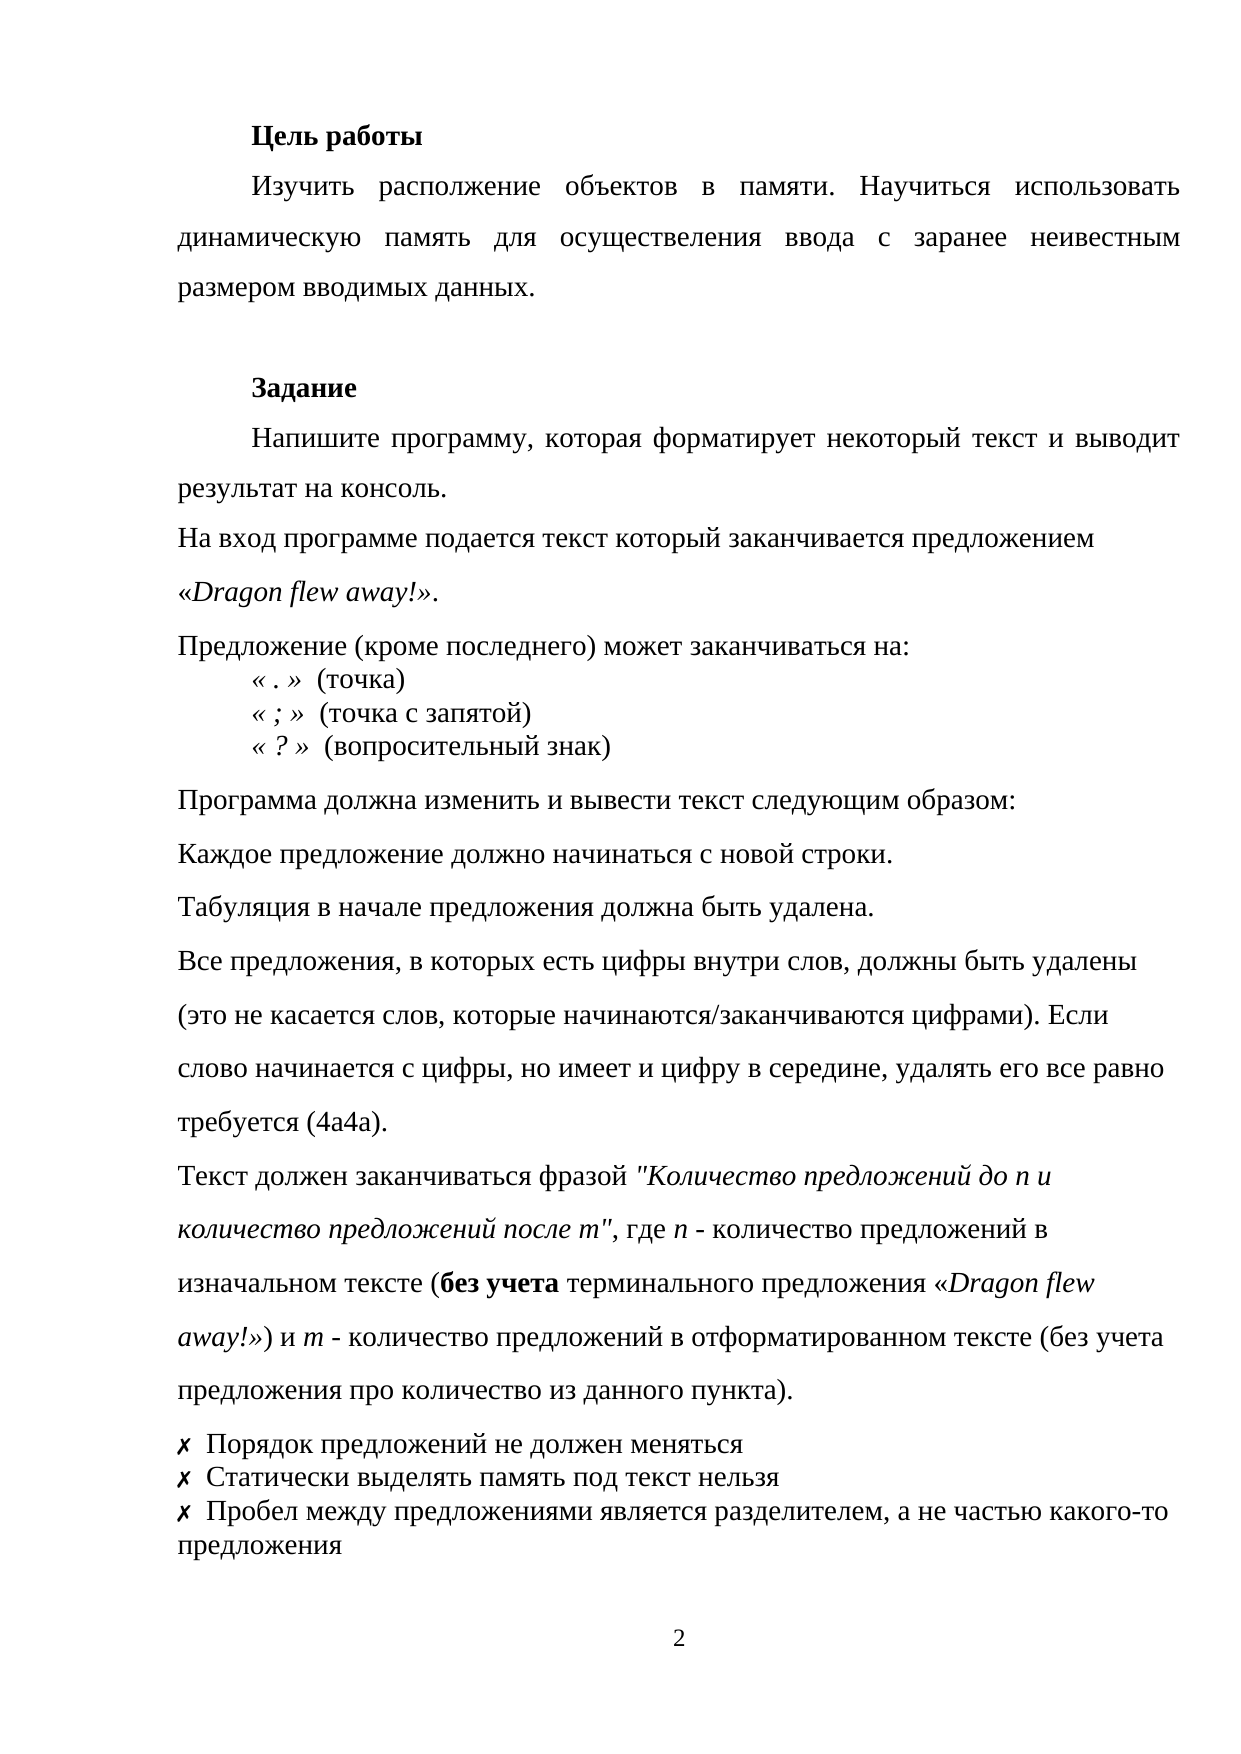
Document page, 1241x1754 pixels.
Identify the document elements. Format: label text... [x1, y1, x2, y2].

text Изучить располжение объектов в памяти. Научиться использовать динамическую память для осуществеления ввода с заранее неивестным размером вводимых данных. [177, 168, 1181, 303]
subtitle « . » (точка) [177, 661, 1181, 695]
subtitle Все предложения, в которых есть цифры внутри слов, должны быть удалены (это не касается слов, которые начинаются/заканчиваются цифрами). Если слово начинается с цифры, но имеет и цифру в середине, удалять его все равно требуется (4a4a). [177, 943, 1181, 1138]
subtitle Предложение (кроме последнего) может заканчиваться на: [177, 628, 1181, 661]
subtitle Статически выделять память под текст нельзя [177, 1459, 1181, 1493]
subtitle Пробел между предложениями является разделителем, а не частью какого-то предложения [177, 1493, 1181, 1560]
text Цель работы [177, 118, 1181, 152]
subtitle « ; » (точка с запятой) [177, 695, 1181, 728]
text Задание [177, 370, 1181, 403]
subtitle Порядок предложений не должен меняться [177, 1426, 1181, 1459]
text Напишите программу, которая форматирует некоторый текст и выводит результат на консоль. [177, 420, 1181, 504]
subtitle Табуляция в начале предложения должна быть удалена. [177, 889, 1181, 923]
subtitle Программа должна изменить и вывести текст следующим образом: [177, 782, 1181, 816]
subtitle Текст должен заканчиваться фразой "Количество предложений до n и количество предложений после m", где n - количество предложений в изначальном тексте (без учета терминального предложения «Dragon flew away!») и m - количество предложений в отформатированном тексте (без учета предложения про количество из данного пункта). [177, 1158, 1181, 1406]
subtitle На вход программе подается текст который заканчивается предложением «Dragon flew away!». [177, 521, 1181, 608]
subtitle Каждое предложение должно начинаться с новой строки. [177, 836, 1181, 869]
subtitle « ? » (вопросительный знак) [177, 728, 1181, 762]
